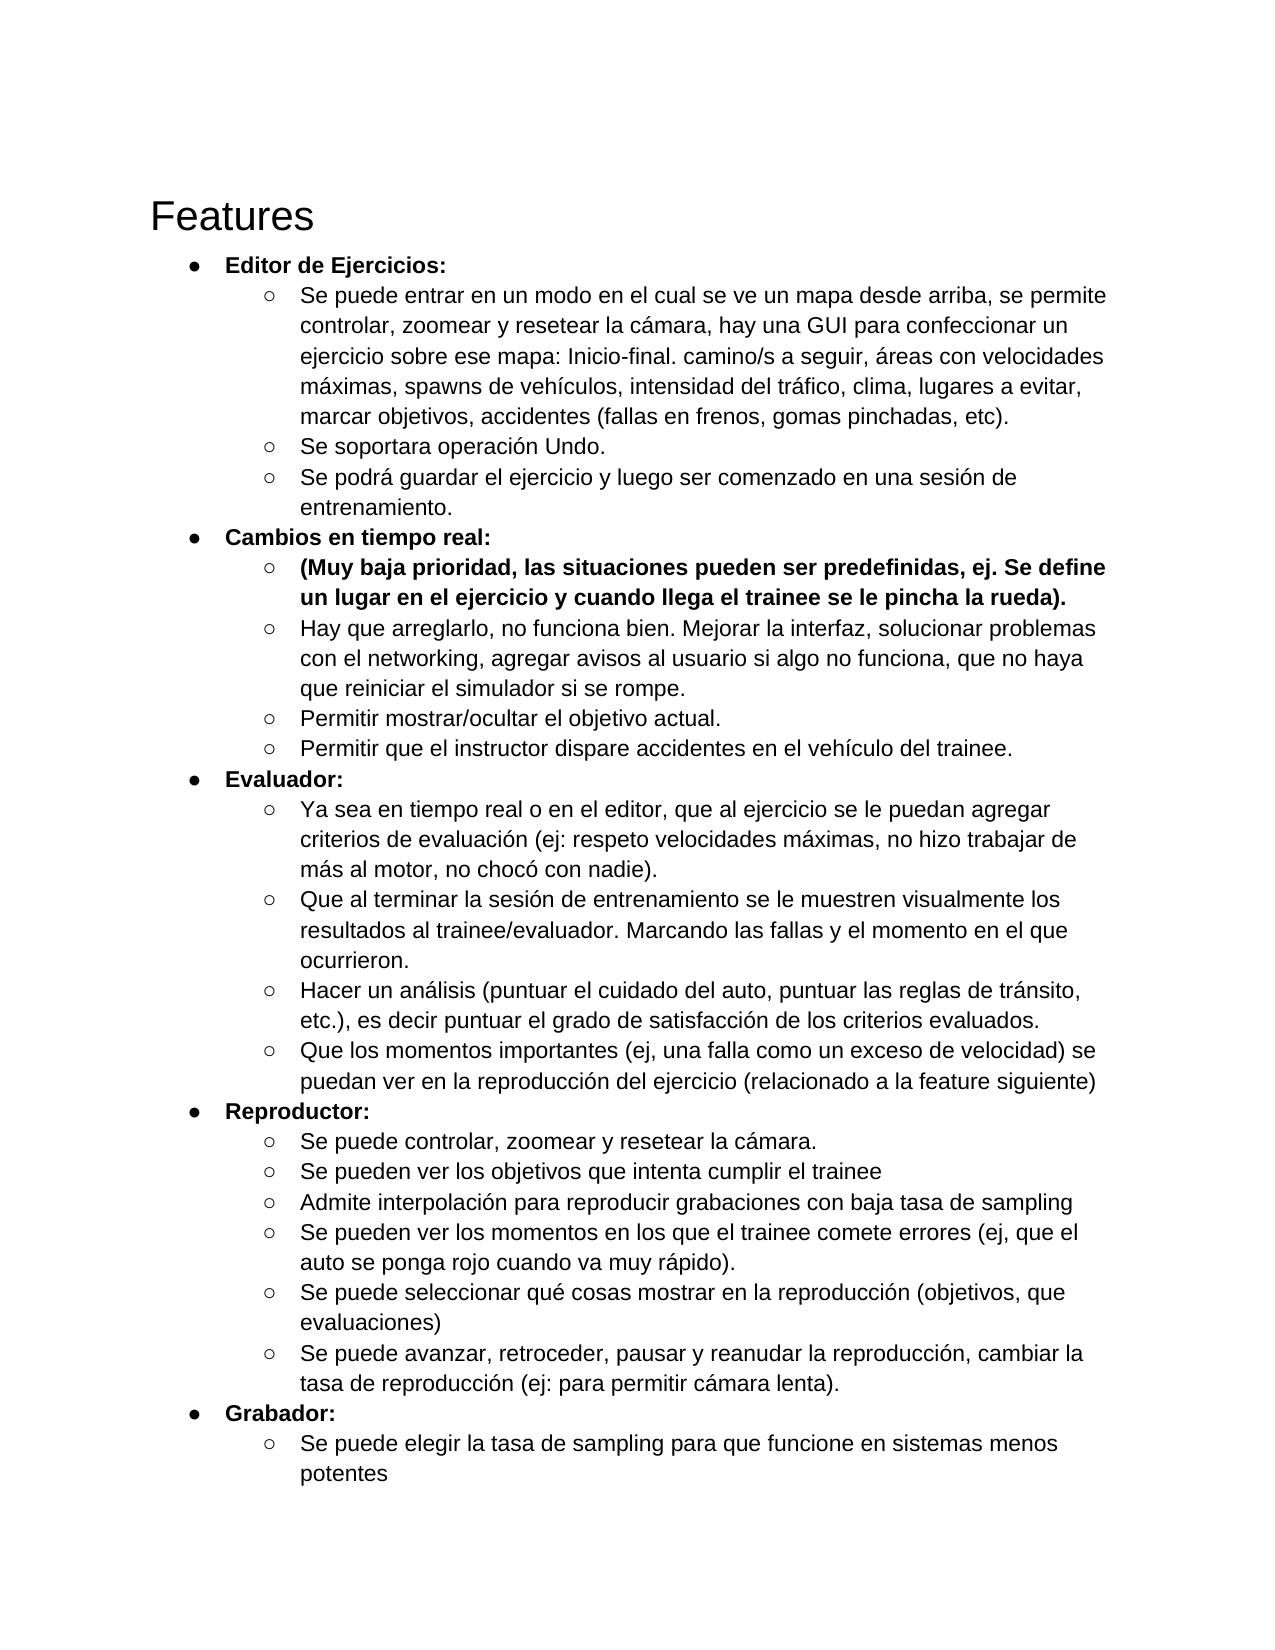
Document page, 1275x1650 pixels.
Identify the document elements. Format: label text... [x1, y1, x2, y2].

list Editor de Ejercicios: [187, 252, 1125, 278]
list Grabador: [187, 1400, 1125, 1426]
list Se puede avanzar, retroceder, pausar y reanudar la reproducción, cambiar la tasa de reproducción (ej: para permitir cámara lenta). [262, 1339, 1125, 1396]
list Permitir mostrar/ocultar el objetivo actual. [262, 705, 1125, 732]
list Se puede elegir la tasa de sampling para que funcione en sistemas menos potentes [262, 1430, 1125, 1487]
list Se puede seleccionar qué cosas mostrar en la reproducción (objetivos, que evaluaciones) [262, 1279, 1125, 1336]
list Que al terminar la sesión de entrenamiento se le muestren visualmente los resultados al trainee/evaluador. Marcando las fallas y el momento en el que ocurrieron. [262, 886, 1125, 973]
list Admite interpolación para reproducir grabaciones con baja tasa de sampling [262, 1188, 1125, 1215]
subtitle Features [150, 192, 1125, 239]
list Se pueden ver los objetivos que intenta cumplir el trainee [262, 1158, 1125, 1185]
list Se podrá guardar el ejercicio y luego ser comenzado en una sesión de entrenamiento. [262, 463, 1125, 520]
list Reproductor: [187, 1098, 1125, 1124]
list Se puede controlar, zoomear y resetear la cámara. [262, 1128, 1125, 1154]
list Permitir que el instructor dispare accidentes en el vehículo del trainee. [262, 735, 1125, 762]
list Que los momentos importantes (ej, una falla como un exceso de velocidad) se puedan ver en la reproducción del ejercicio (relacionado a la feature siguiente) [262, 1037, 1125, 1094]
list Evaluador: [187, 766, 1125, 792]
list Se puede entrar en un modo en el cual se ve un mapa desde arriba, se permite controlar, zoomear y resetear la cámara, hay una GUI para confeccionar un ejercicio sobre ese mapa: Inicio-final. camino/s a seguir, áreas con velocidades máximas, spawns de vehículos, intensidad del tráfico, clima, lugares a evitar, marcar objetivos, accidentes (fallas en frenos, gomas pinchadas, etc). [262, 282, 1125, 429]
list Se soportara operación Undo. [262, 433, 1125, 460]
list (Muy baja prioridad, las situaciones pueden ser predefinidas, ej. Se define un lugar en el ejercicio y cuando llega el trainee se le pincha la rueda). [262, 554, 1125, 611]
list Hay que arreglarlo, no funciona bien. Mejorar la interfaz, solucionar problemas con el networking, agregar avisos al usuario si algo no funciona, que no haya que reiniciar el simulador si se rompe. [262, 614, 1125, 701]
list Cambios en tiempo real: [187, 524, 1125, 550]
list Hacer un análisis (puntuar el cuidado del auto, puntuar las reglas de tránsito, etc.), es decir puntuar el grado de satisfacción de los criterios evaluados. [262, 977, 1125, 1034]
list Se pueden ver los momentos en los que el trainee comete errores (ej, que el auto se ponga rojo cuando va muy rápido). [262, 1219, 1125, 1275]
list Ya sea en tiempo real o en el editor, que al ejercicio se le puedan agregar criterios de evaluación (ej: respeto velocidades máximas, no hizo trabajar de más al motor, no chocó con nadie). [262, 796, 1125, 883]
